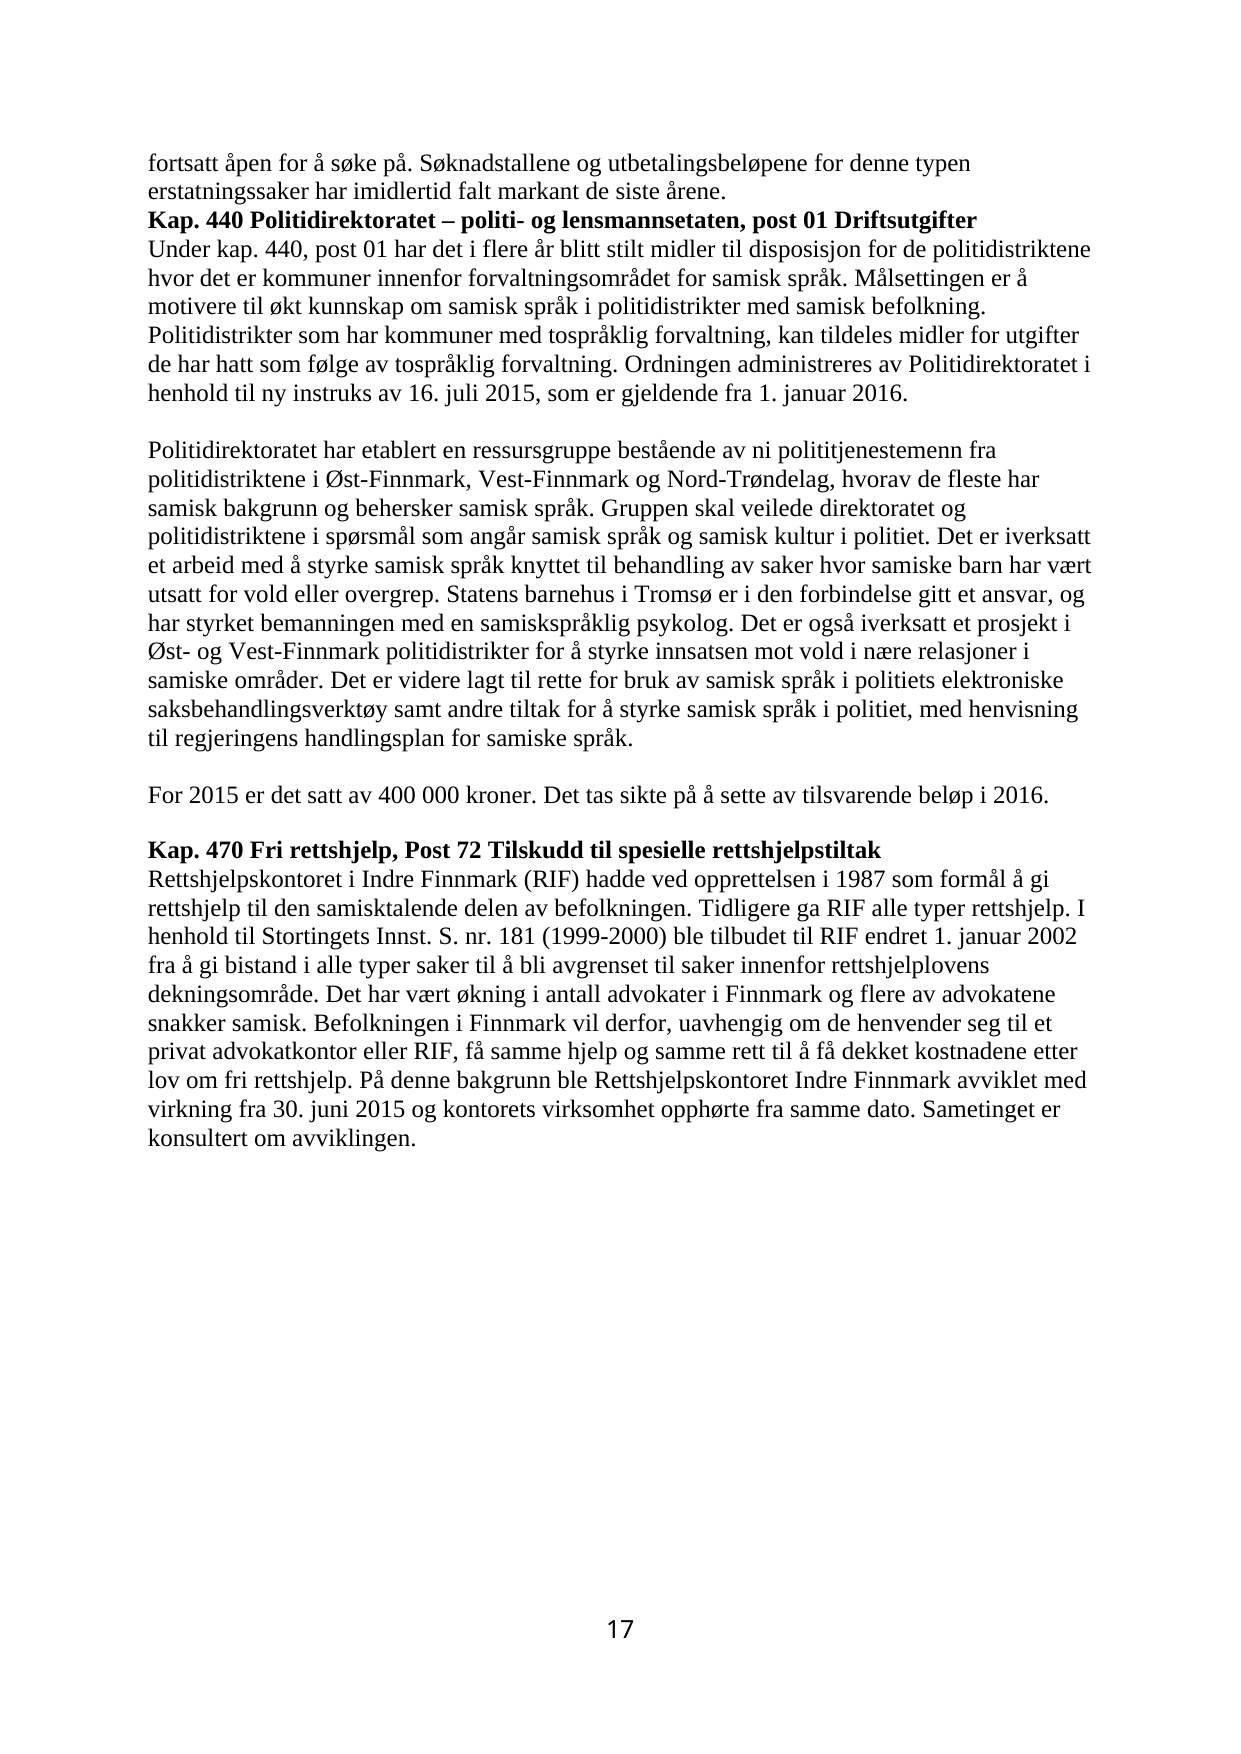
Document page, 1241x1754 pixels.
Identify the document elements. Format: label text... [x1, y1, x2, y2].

text Rettshjelpskontoret i Indre Finnmark (RIF) hadde ved opprettelsen i 1987 som formål å gi rettshjelp til den samisktalende delen av befolkningen. Tidligere ga RIF alle typer rettshjelp. I henhold til Stortingets Innst. S. nr. 181 (1999-2000) ble tilbudet til RIF endret 1. januar 2002 fra å gi bistand i alle typer saker til å bli avgrenset til saker innenfor rettshjelplovens dekningsområde. Det har vært økning i antall advokater i Finnmark og flere av advokatene snakker samisk. Befolkningen i Finnmark vil derfor, uavhengig om de henvender seg til et privat advokatkontor eller RIF, få samme hjelp og samme rett til å få dekket kostnadene etter lov om fri rettshjelp. På denne bakgrunn ble Rettshjelpskontoret Indre Finnmark avviklet med virkning fra 30. juni 2015 og kontorets virksomhet opphørte fra samme dato. Sametinget er konsultert om avviklingen. [148, 864, 1093, 1151]
text Under kap. 440, post 01 har det i flere år blitt stilt midler til disposisjon for de politidistriktene hvor det er kommuner innenfor forvaltningsområdet for samisk språk. Målsettingen er å motivere til økt kunnskap om samisk språk i politidistrikter med samisk befolkning. Politidistrikter som har kommuner med tospråklig forvaltning, kan tildeles midler for utgifter de har hatt som følge av tospråklig forvaltning. Ordningen administreres av Politidirektoratet i henhold til ny instruks av 16. juli 2015, som er gjeldende fra 1. januar 2016. [148, 234, 1093, 406]
text politidistriktene i Øst-Finnmark, Vest-Finnmark og Nord-Trøndelag, hvorav de fleste har samisk bakgrunn og behersker samisk språk. Gruppen skal veilede direktoratet og [148, 464, 1093, 521]
text politidistriktene i spørsmål som angår samisk språk og samisk kultur i politiet. Det er iverksatt et arbeid med å styrke samisk språk knyttet til behandling av saker hvor samiske barn har vært utsatt for vold eller overgrep. Statens barnehus i Tromsø er i den forbindelse gitt et ansvar, og har styrket bemanningen med en samiskspråklig psykolog. Det er også iverksatt et prosjekt i Øst- og Vest-Finnmark politidistrikter for å styrke innsatsen mot vold i nære relasjoner i samiske områder. Det er videre lagt til rette for bruk av samisk språk i politiets elektroniske saksbehandlingsverktøy samt andre tiltak for å styrke samisk språk i politiet, med henvisning til regjeringens handlingsplan for samiske språk. [148, 521, 1093, 751]
text Politidirektoratet har etablert en ressursgruppe bestående av ni polititjenestemenn fra [148, 435, 1093, 464]
text For 2015 er det satt av 400 000 kroner. Det tas sikte på å sette av tilsvarende beløp i 2016. [148, 780, 1093, 809]
text Kap. 440 Politidirektoratet – politi- og lensmannsetaten, post 01 Driftsutgifter [148, 205, 1093, 234]
text fortsatt åpen for å søke på. Søknadstallene og utbetalingsbeløpene for denne typen erstatningssaker har imidlertid falt markant de siste årene. [148, 148, 1093, 205]
text Kap. 470 Fri rettshjelp, Post 72 Tilskudd til spesielle rettshjelpstiltak [148, 835, 1093, 864]
